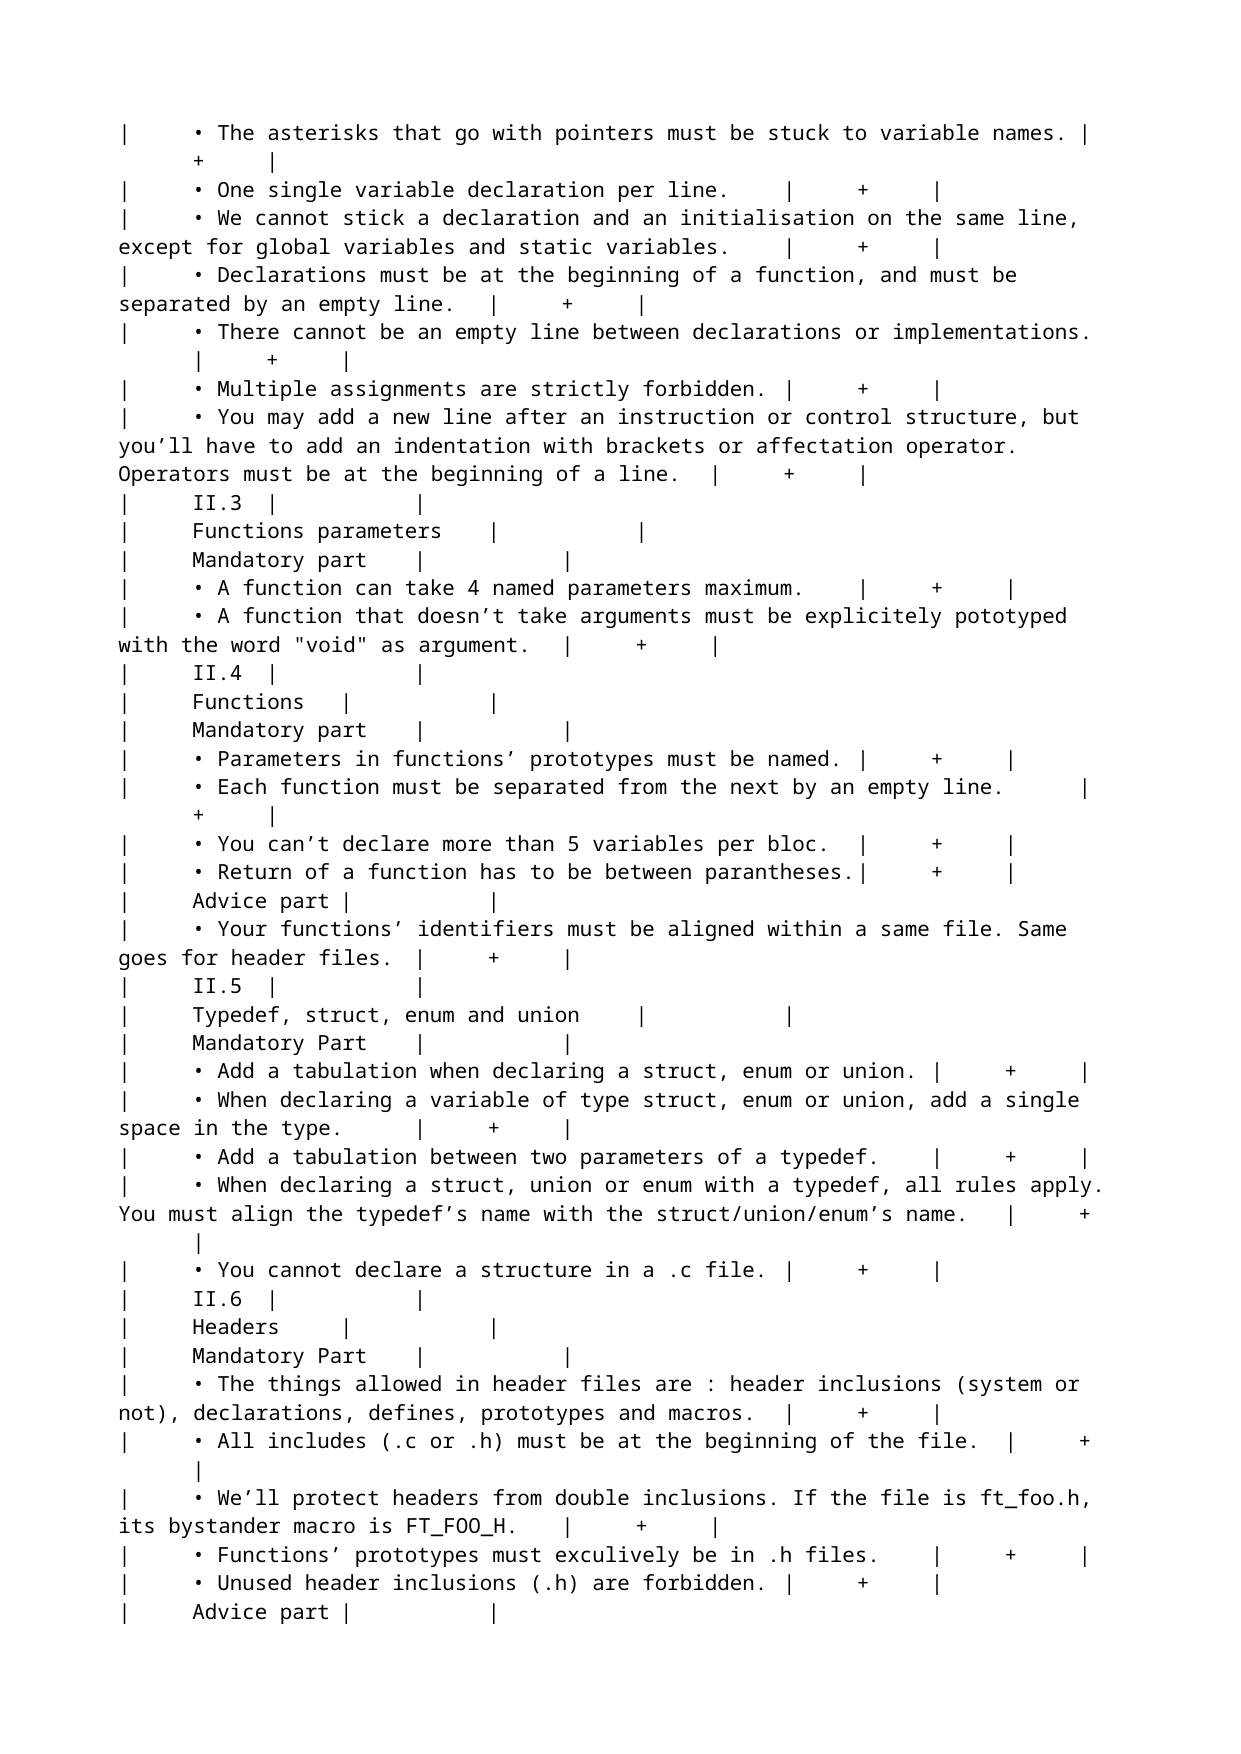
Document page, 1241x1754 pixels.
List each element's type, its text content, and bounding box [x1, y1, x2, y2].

text | • Unused header inclusions (.h) are forbidden. | + | [118, 1568, 1122, 1597]
text | • Your functions’ identifiers must be aligned within a same file. Same goes for header files. | + | [118, 914, 1122, 971]
text | • Functions’ prototypes must exculively be in .h files. | + | [118, 1540, 1122, 1568]
text | Headers | | [118, 1312, 1122, 1341]
text | Functions parameters | | [118, 516, 1122, 545]
text | • A function that doesn’t take arguments must be explicitely pototyped with the word "void" as argument. | + | [118, 602, 1122, 658]
text | • You cannot declare a structure in a .c file. | + | [118, 1256, 1122, 1284]
text | II.3 | | [118, 488, 1122, 516]
text | Advice part | | [118, 1597, 1122, 1625]
text | • The asterisks that go with pointers must be stuck to variable names. | + | [118, 118, 1122, 175]
text | • Multiple assignments are strictly forbidden. | + | [118, 374, 1122, 402]
text | Mandatory part | | [118, 715, 1122, 744]
text | • Declarations must be at the beginning of a function, and must be separated by an empty line. | + | [118, 260, 1122, 317]
text | • There cannot be an empty line between declarations or implementations. | + | [118, 317, 1122, 374]
text | Mandatory Part | | [118, 1028, 1122, 1057]
text | Advice part | | [118, 886, 1122, 914]
text | • When declaring a variable of type struct, enum or union, add a single space in the type. | + | [118, 1085, 1122, 1142]
text | II.4 | | [118, 658, 1122, 687]
text | • We cannot stick a declaration and an initialisation on the same line, except for global variables and static variables. | + | [118, 203, 1122, 260]
text | • Each function must be separated from the next by an empty line. | + | [118, 772, 1122, 829]
text | • We’ll protect headers from double inclusions. If the file is ft_foo.h, its bystander macro is FT_FOO_H. | + | [118, 1483, 1122, 1540]
text | • The things allowed in header files are : header inclusions (system or not), declarations, defines, prototypes and macros. | + | [118, 1369, 1122, 1426]
text | • Add a tabulation between two parameters of a typedef. | + | [118, 1142, 1122, 1170]
text | • One single variable declaration per line. | + | [118, 175, 1122, 203]
text | • Add a tabulation when declaring a struct, enum or union. | + | [118, 1057, 1122, 1085]
text | • You can’t declare more than 5 variables per bloc. | + | [118, 829, 1122, 857]
text | • Return of a function has to be between parantheses. | + | [118, 857, 1122, 886]
text | Typedef, struct, enum and union | | [118, 1000, 1122, 1028]
text | • You may add a new line after an instruction or control structure, but you’ll have to add an indentation with brackets or affectation operator. Operators must be at the beginning of a line. | + | [118, 402, 1122, 488]
text | II.6 | | [118, 1284, 1122, 1312]
text | • All includes (.c or .h) must be at the beginning of the file. | + | [118, 1426, 1122, 1483]
text | Mandatory Part | | [118, 1341, 1122, 1369]
text | Functions | | [118, 687, 1122, 715]
text | • Parameters in functions’ prototypes must be named. | + | [118, 744, 1122, 772]
text | Mandatory part | | [118, 545, 1122, 573]
text | II.5 | | [118, 971, 1122, 1000]
text | • When declaring a struct, union or enum with a typedef, all rules apply. You must align the typedef’s name with the struct/union/enum’s name. | + | [118, 1170, 1122, 1256]
text | • A function can take 4 named parameters maximum. | + | [118, 573, 1122, 602]
